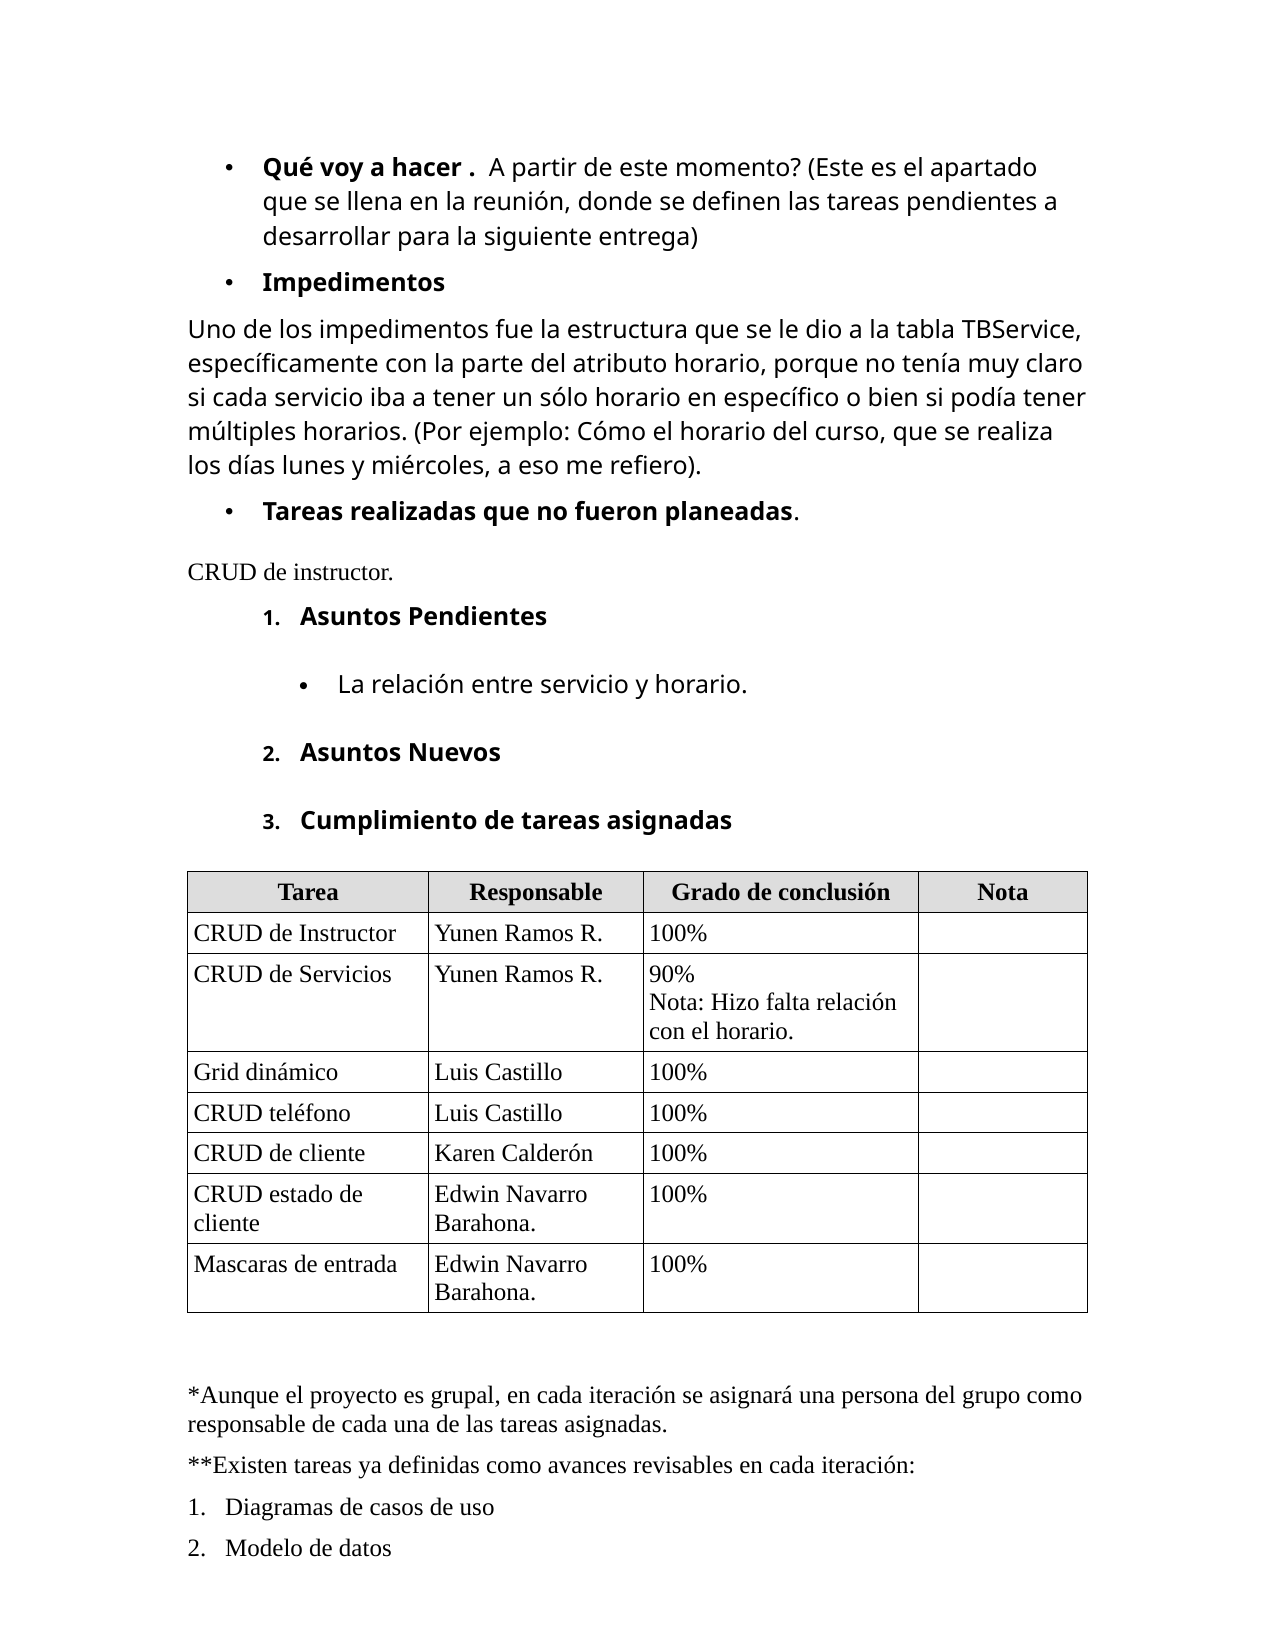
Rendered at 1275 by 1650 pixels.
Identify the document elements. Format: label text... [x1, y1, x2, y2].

table_cell [919, 1174, 1087, 1242]
list Qué voy a hacer . A partir de este momento? (Este es el apartado que se llena en la reunión, donde se definen las tareas pendientes a desarrollar para la siguiente entrega) [225, 150, 1087, 252]
table_cell Edwin Navarro Barahona. [429, 1244, 643, 1312]
table_header Grado de conclusión [644, 872, 918, 912]
text **Existen tareas ya definidas como avances revisables en cada iteración: [187, 1451, 1087, 1479]
table_cell 100% [644, 1244, 918, 1312]
table_cell CRUD de Instructor [188, 913, 428, 952]
table_cell [919, 1093, 1087, 1132]
table_cell Yunen Ramos R. [429, 913, 643, 952]
table_cell 100% [644, 1052, 918, 1091]
table_header Tarea [188, 872, 428, 912]
list Asuntos Nuevos [262, 735, 1087, 769]
table_cell 90% Nota: Hizo falta relación con el horario. [644, 954, 918, 1051]
list Impedimentos [225, 265, 1087, 299]
table_cell Luis Castillo [429, 1052, 643, 1091]
table_cell 100% [644, 1133, 918, 1173]
list Tareas realizadas que no fueron planeadas. [225, 494, 1087, 528]
text 1. Diagramas de casos de uso [187, 1492, 1087, 1521]
table_cell CRUD estado de cliente [188, 1174, 428, 1242]
table_cell 100% [644, 913, 918, 952]
table_cell Karen Calderón [429, 1133, 643, 1173]
table_cell Luis Castillo [429, 1093, 643, 1132]
list Asuntos Pendientes [262, 598, 1087, 633]
table_cell [919, 1244, 1087, 1312]
table_cell [919, 913, 1087, 952]
table_cell [919, 1052, 1087, 1091]
table_cell CRUD de cliente [188, 1133, 428, 1173]
table_cell Edwin Navarro Barahona. [429, 1174, 643, 1242]
text *Aunque el proyecto es grupal, en cada iteración se asignará una persona del grupo como responsable de cada una de las tareas asignadas. [187, 1381, 1087, 1438]
table_header Nota [919, 872, 1087, 912]
table_cell Grid dinámico [188, 1052, 428, 1091]
table_cell Mascaras de entrada [188, 1244, 428, 1312]
text CRUD de instructor. [187, 557, 1087, 586]
table_cell 100% [644, 1174, 918, 1242]
text Uno de los impedimentos fue la estructura que se le dio a la tabla TBService, específicamente con la parte del atributo horario, porque no tenía muy claro si cada servicio iba a tener un sólo horario en específico o bien si podía tener múltiples horarios. (Por ejemplo: Cómo el horario del curso, que se realiza los días lunes y miércoles, a eso me refiero). [187, 311, 1087, 482]
table_cell [919, 1133, 1087, 1173]
table_cell CRUD teléfono [188, 1093, 428, 1132]
table_cell Yunen Ramos R. [429, 954, 643, 1051]
list Cumplimiento de tareas asignadas [262, 803, 1087, 837]
text 2. Modelo de datos [187, 1533, 1087, 1562]
table_cell [919, 954, 1087, 1051]
table_cell 100% [644, 1093, 918, 1132]
table_cell CRUD de Servicios [188, 954, 428, 1051]
table_header Responsable [429, 872, 643, 912]
list La relación entre servicio y horario. [300, 667, 1087, 701]
